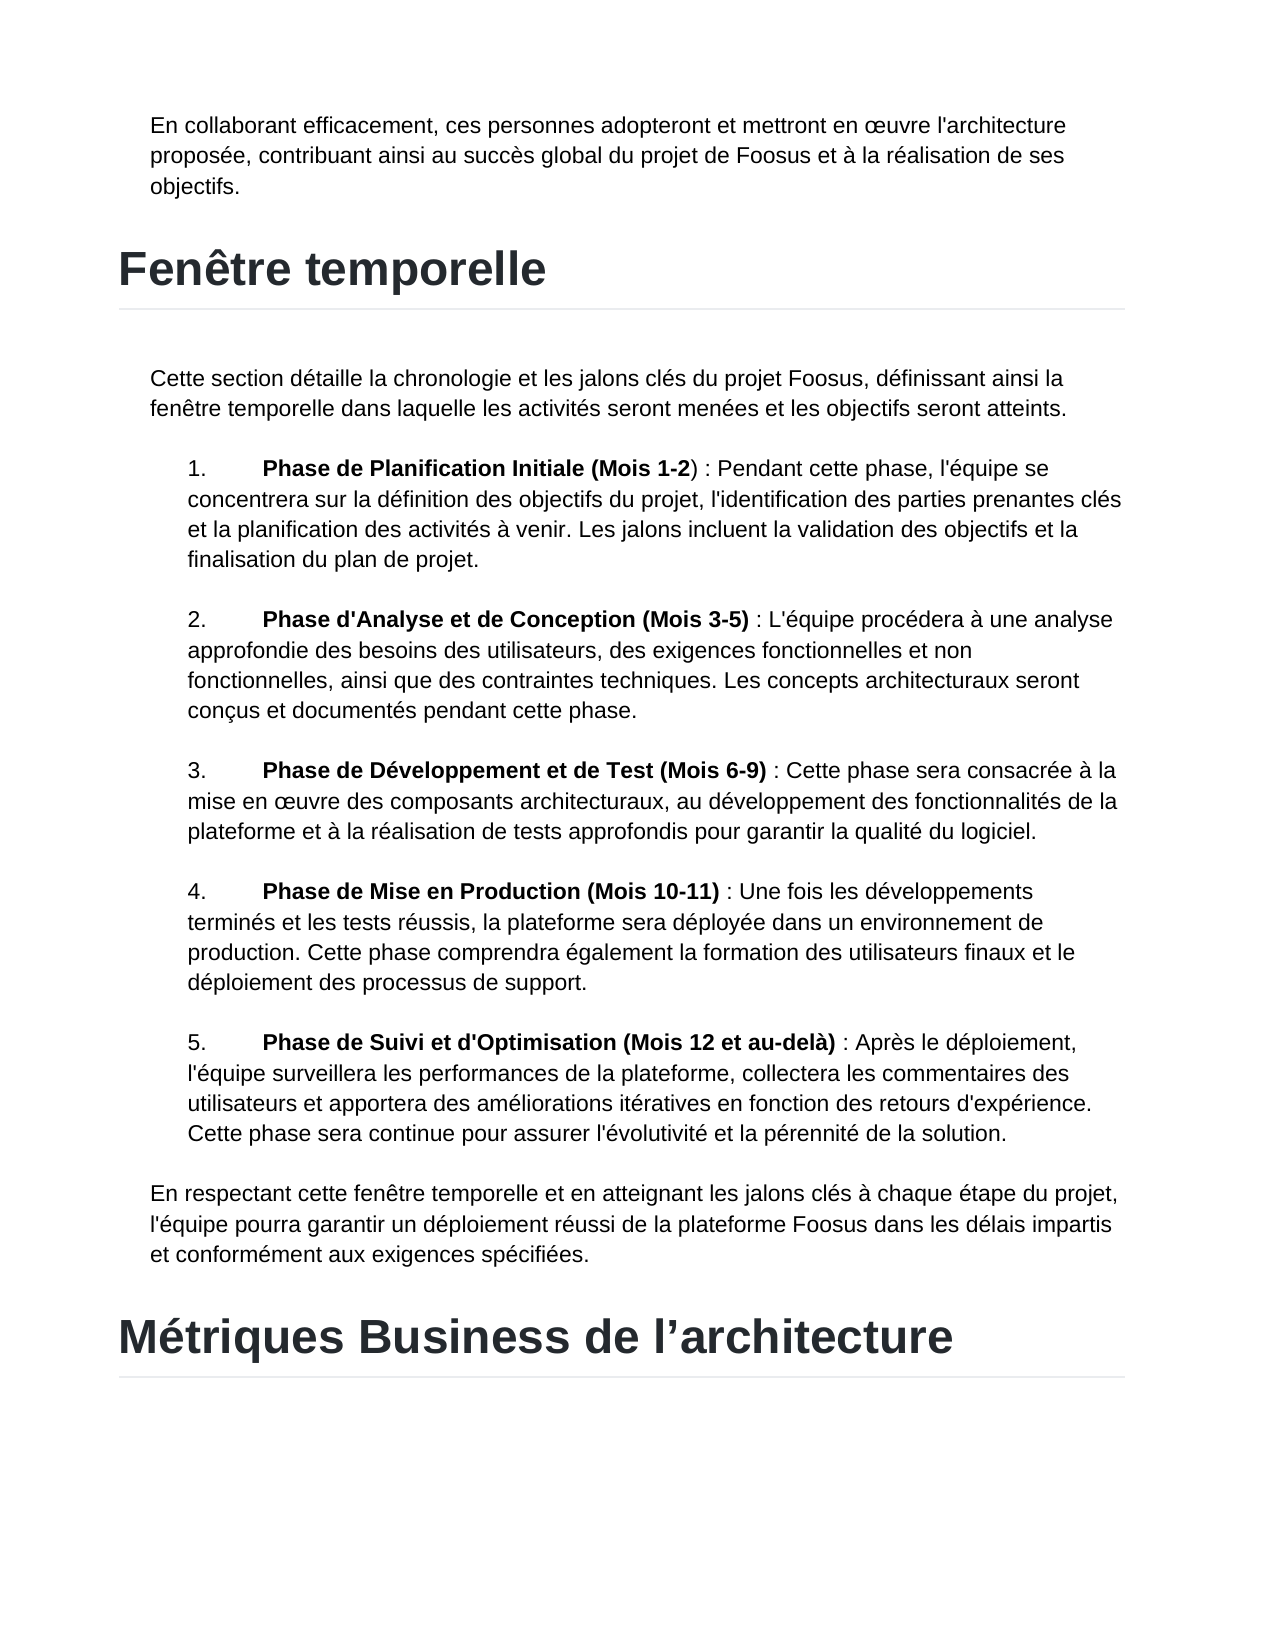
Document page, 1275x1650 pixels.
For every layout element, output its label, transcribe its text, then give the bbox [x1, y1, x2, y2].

text En collaborant efficacement, ces personnes adopteront et mettront en œuvre l'architecture proposée, contribuant ainsi au succès global du projet de Foosus et à la réalisation de ses objectifs. [150, 112, 1125, 199]
list Phase de Développement et de Test (Mois 6-9) : Cette phase sera consacrée à la mise en œuvre des composants architecturaux, au développement des fonctionnalités de la plateforme et à la réalisation de tests approfondis pour garantir la qualité du logiciel. [187, 757, 1125, 844]
subtitle Fenêtre temporelle [119, 240, 1125, 308]
text En respectant cette fenêtre temporelle et en atteignant les jalons clés à chaque étape du projet, l'équipe pourra garantir un déploiement réussi de la plateforme Foosus dans les délais impartis et conformément aux exigences spécifiées. [150, 1180, 1125, 1267]
text Cette section détaille la chronologie et les jalons clés du projet Foosus, définissant ainsi la fenêtre temporelle dans laquelle les activités seront menées et les objectifs seront atteints. [150, 365, 1125, 421]
list Phase de Mise en Production (Mois 10-11) : Une fois les développements terminés et les tests réussis, la plateforme sera déployée dans un environnement de production. Cette phase comprendra également la formation des utilisateurs finaux et le déploiement des processus de support. [187, 878, 1125, 995]
list Phase d'Analyse et de Conception (Mois 3-5) : L'équipe procédera à une analyse approfondie des besoins des utilisateurs, des exigences fonctionnelles et non fonctionnelles, ainsi que des contraintes techniques. Les concepts architecturaux seront conçus et documentés pendant cette phase. [187, 606, 1125, 723]
list Phase de Planification Initiale (Mois 1-2) : Pendant cette phase, l'équipe se concentrera sur la définition des objectifs du projet, l'identification des parties prenantes clés et la planification des activités à venir. Les jalons incluent la validation des objectifs et la finalisation du plan de projet. [187, 455, 1125, 572]
list Phase de Suivi et d'Optimisation (Mois 12 et au-delà) : Après le déploiement, l'équipe surveillera les performances de la plateforme, collectera les commentaires des utilisateurs et apportera des améliorations itératives en fonction des retours d'expérience. Cette phase sera continue pour assurer l'évolutivité et la pérennité de la solution. [187, 1029, 1125, 1146]
subtitle Métriques Business de l’architecture [119, 1308, 1125, 1376]
